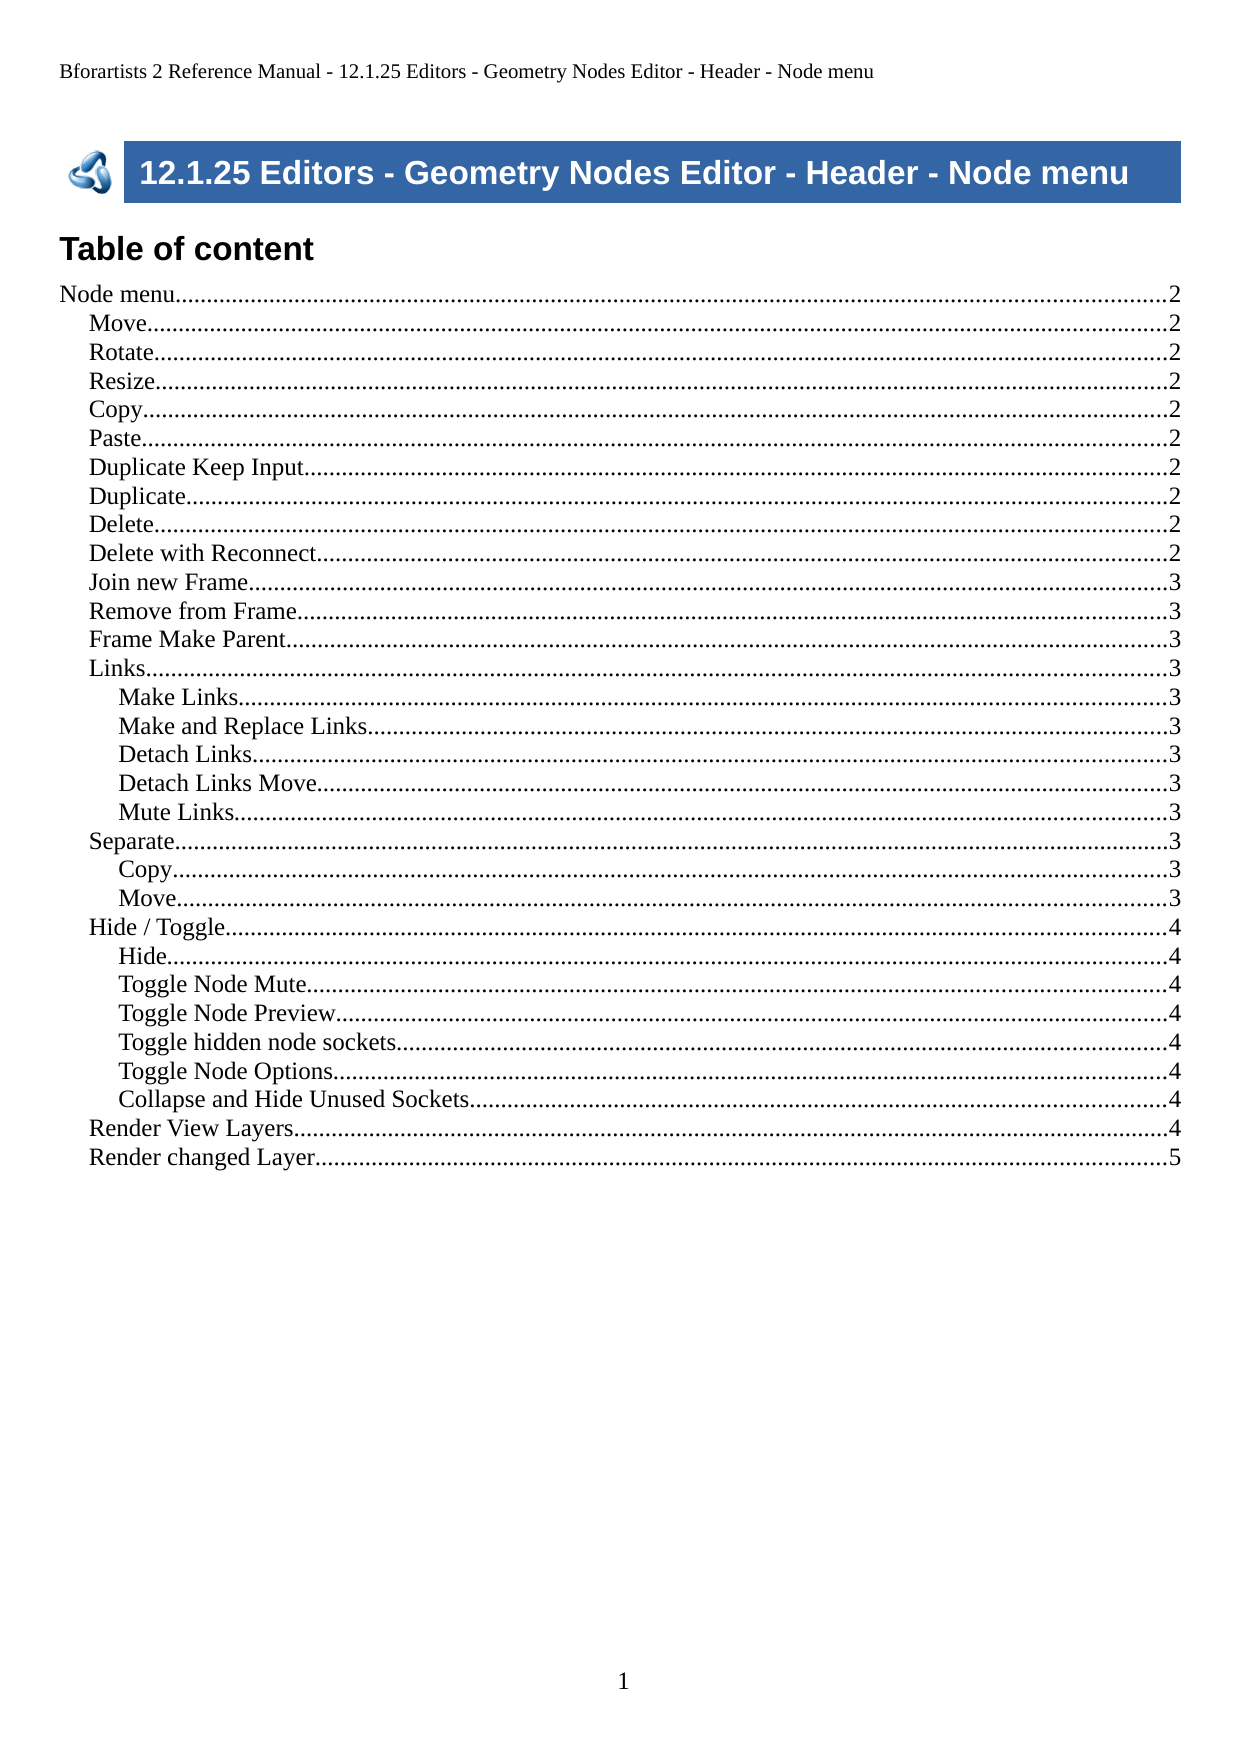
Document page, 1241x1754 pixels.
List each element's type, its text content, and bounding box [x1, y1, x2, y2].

text Separate 3 [88, 826, 1181, 854]
text Paste 2 [88, 423, 1181, 452]
text Move 3 [118, 883, 1181, 912]
text Copy 3 [118, 854, 1181, 883]
text Hide 4 [118, 941, 1181, 969]
text Remove from Frame 3 [88, 596, 1181, 624]
text Join new Frame 3 [88, 567, 1181, 596]
text Links 3 [88, 653, 1181, 682]
text Detach Links 3 [118, 739, 1181, 768]
text Toggle Node Mute 4 [118, 969, 1181, 998]
picture [65, 147, 114, 197]
text Move 2 [88, 308, 1181, 337]
text Toggle hidden node sockets 4 [118, 1027, 1181, 1056]
text Make and Replace Links 3 [118, 711, 1181, 739]
subtitle Table of content [59, 228, 1181, 267]
text Toggle Node Options 4 [118, 1056, 1181, 1084]
text Duplicate Keep Input 2 [88, 452, 1181, 481]
text Toggle Node Preview 4 [118, 998, 1181, 1027]
text Copy 2 [88, 394, 1181, 423]
text Render changed Layer 5 [88, 1142, 1181, 1171]
table_header 12.1.25 Editors - Geometry Nodes Editor - Header - Node menu [124, 141, 1181, 203]
text Delete 2 [88, 509, 1181, 538]
table_header [59, 141, 124, 203]
text Mute Links 3 [118, 797, 1181, 826]
text Detach Links Move 3 [118, 768, 1181, 797]
text Make Links 3 [118, 682, 1181, 711]
text Node menu 2 [59, 279, 1181, 308]
text Render View Layers 4 [88, 1113, 1181, 1142]
text Hide / Toggle 4 [88, 912, 1181, 941]
text Rotate 2 [88, 337, 1181, 366]
text Delete with Reconnect 2 [88, 538, 1181, 567]
text Frame Make Parent 3 [88, 624, 1181, 653]
text Duplicate 2 [88, 481, 1181, 509]
text Resize 2 [88, 366, 1181, 394]
text Collapse and Hide Unused Sockets 4 [118, 1084, 1181, 1113]
